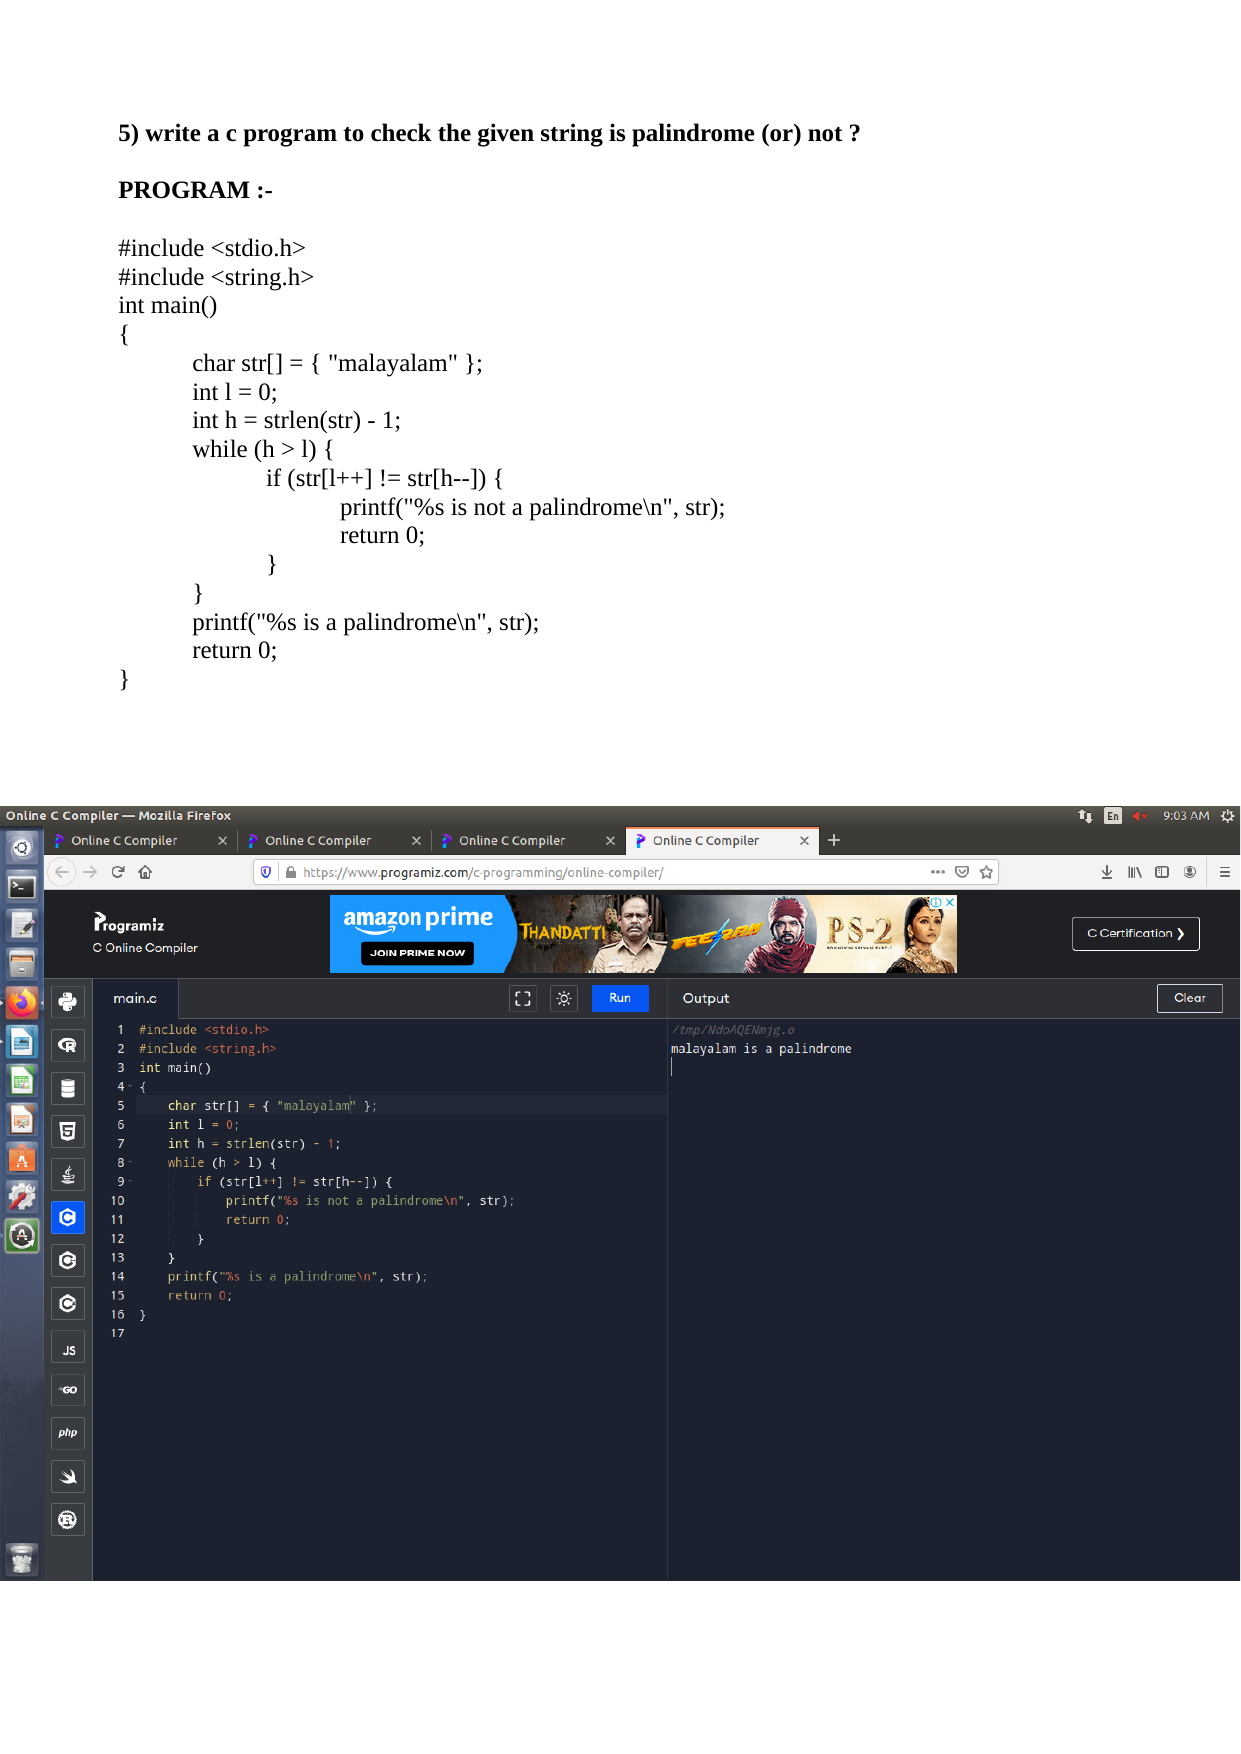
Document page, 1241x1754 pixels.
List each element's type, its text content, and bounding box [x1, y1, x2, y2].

text #include <string.h> [118, 262, 1122, 291]
text } [118, 578, 1122, 607]
text PROGRAM :- [118, 176, 1122, 204]
text 5) write a c program to check the given string is palindrome (or) not ? [118, 118, 1122, 147]
text int h = strlen(str) - 1; [118, 406, 1122, 434]
text int l = 0; [118, 377, 1122, 406]
text return 0; [118, 636, 1122, 664]
text } [118, 664, 1122, 693]
text char str[] = { "malayalam" }; [118, 348, 1122, 377]
text printf("%s is a palindrome\n", str); [118, 607, 1122, 636]
text #include <stdio.h> [118, 233, 1122, 262]
text return 0; [118, 521, 1122, 549]
picture [0, 806, 1241, 1581]
text } [118, 549, 1122, 578]
text int main() [118, 291, 1122, 319]
text while (h > l) { [118, 434, 1122, 463]
text if (str[l++] != str[h--]) { [118, 463, 1122, 492]
text { [118, 319, 1122, 348]
text printf("%s is not a palindrome\n", str); [118, 492, 1122, 521]
